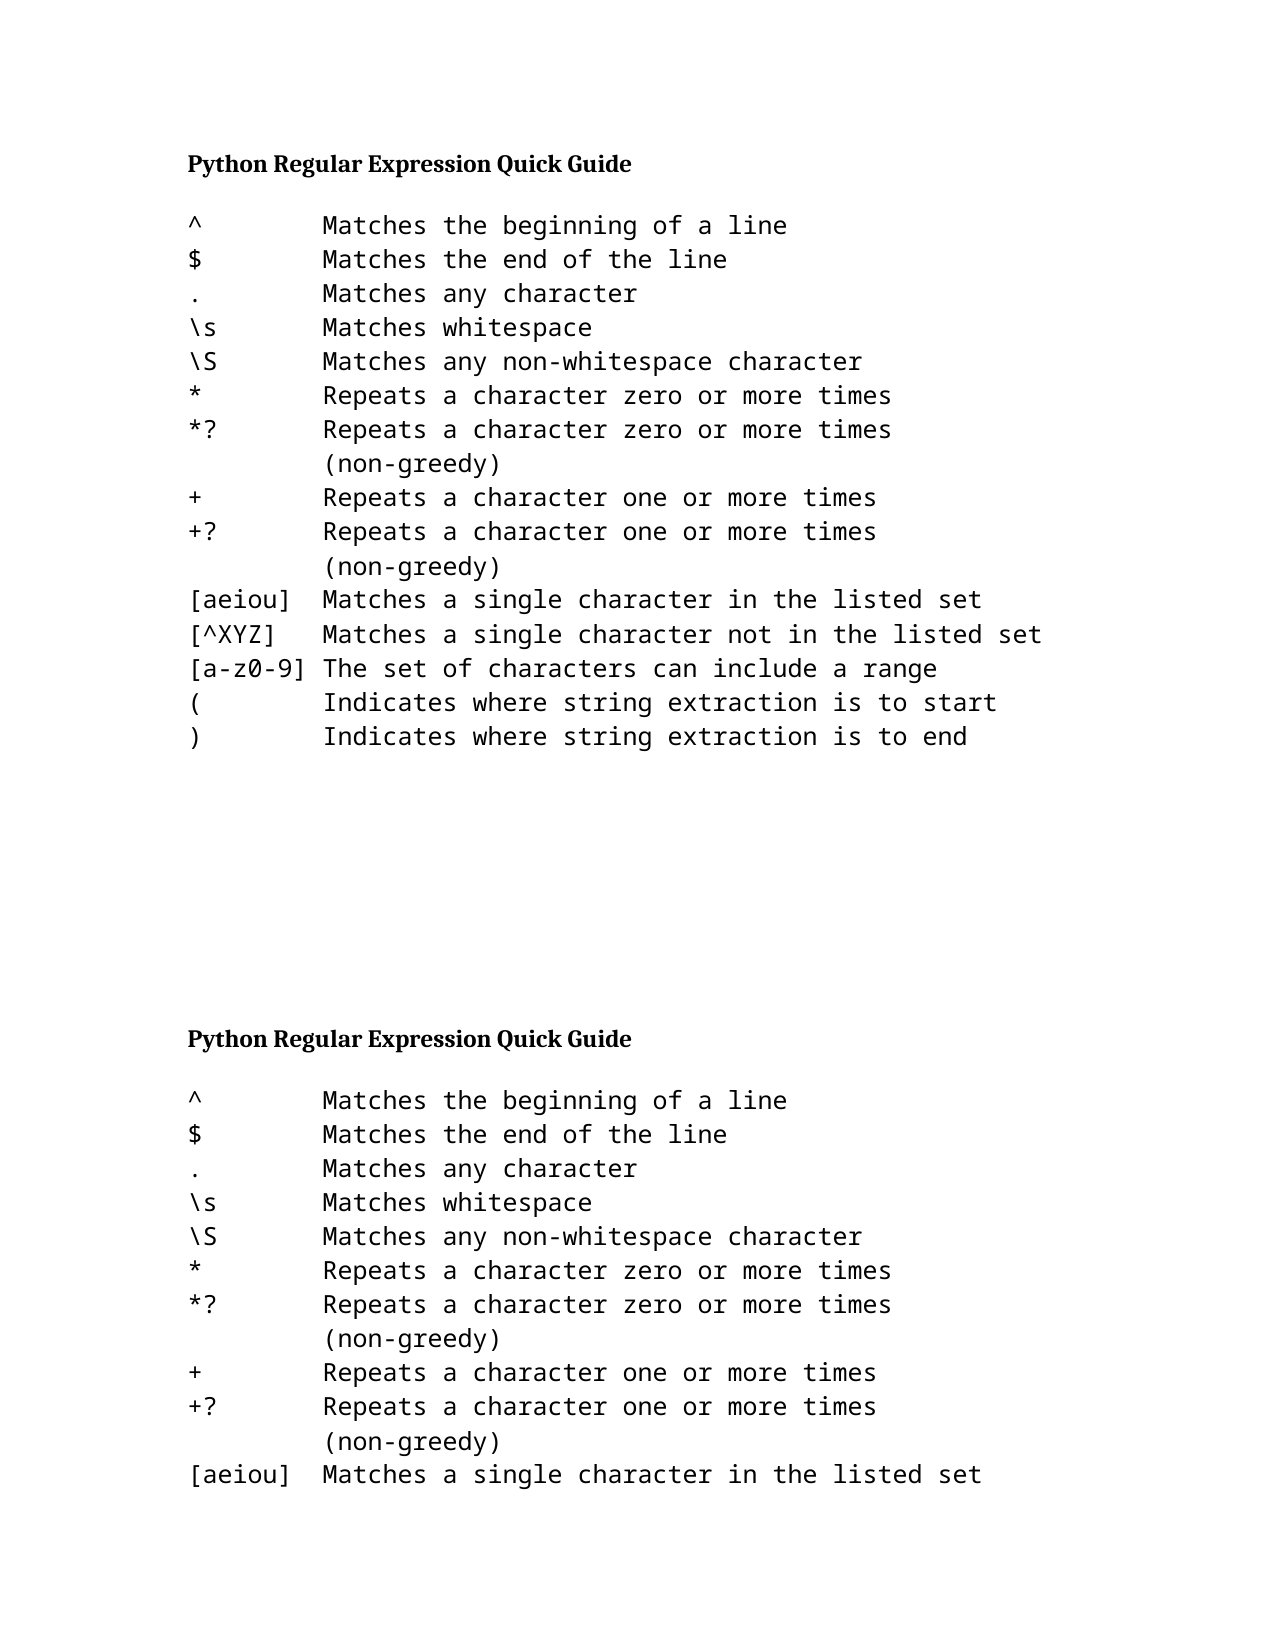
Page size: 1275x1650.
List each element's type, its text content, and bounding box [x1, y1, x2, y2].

text * Repeats a character zero or more times [187, 1253, 1087, 1287]
text + Repeats a character one or more times [187, 1355, 1087, 1389]
text (non-greedy) [187, 548, 1087, 582]
text $ Matches the end of the line [187, 242, 1087, 276]
text Python Regular Expression Quick Guide [187, 1025, 1087, 1054]
text $ Matches the end of the line [187, 1117, 1087, 1151]
text . Matches any character [187, 1151, 1087, 1185]
text [a-z0-9] The set of characters can include a range [187, 650, 1087, 684]
text [aeiou] Matches a single character in the listed set [187, 1457, 1087, 1491]
text [^XYZ] Matches a single character not in the listed set [187, 616, 1087, 650]
text ) Indicates where string extraction is to end [187, 718, 1087, 752]
text ^ Matches the beginning of a line [187, 207, 1087, 242]
text \S Matches any non-whitespace character [187, 344, 1087, 378]
text (non-greedy) [187, 446, 1087, 480]
text * Repeats a character zero or more times [187, 378, 1087, 412]
text *? Repeats a character zero or more times [187, 1287, 1087, 1321]
text ( Indicates where string extraction is to start [187, 684, 1087, 718]
text [aeiou] Matches a single character in the listed set [187, 582, 1087, 616]
text +? Repeats a character one or more times [187, 1389, 1087, 1423]
text (non-greedy) [187, 1423, 1087, 1457]
text *? Repeats a character zero or more times [187, 412, 1087, 446]
text . Matches any character [187, 276, 1087, 310]
text \s Matches whitespace [187, 310, 1087, 344]
text + Repeats a character one or more times [187, 480, 1087, 514]
text \S Matches any non-whitespace character [187, 1219, 1087, 1253]
text \s Matches whitespace [187, 1185, 1087, 1219]
text Python Regular Expression Quick Guide [187, 150, 1087, 179]
text (non-greedy) [187, 1321, 1087, 1355]
text ^ Matches the beginning of a line [187, 1082, 1087, 1117]
text +? Repeats a character one or more times [187, 514, 1087, 548]
